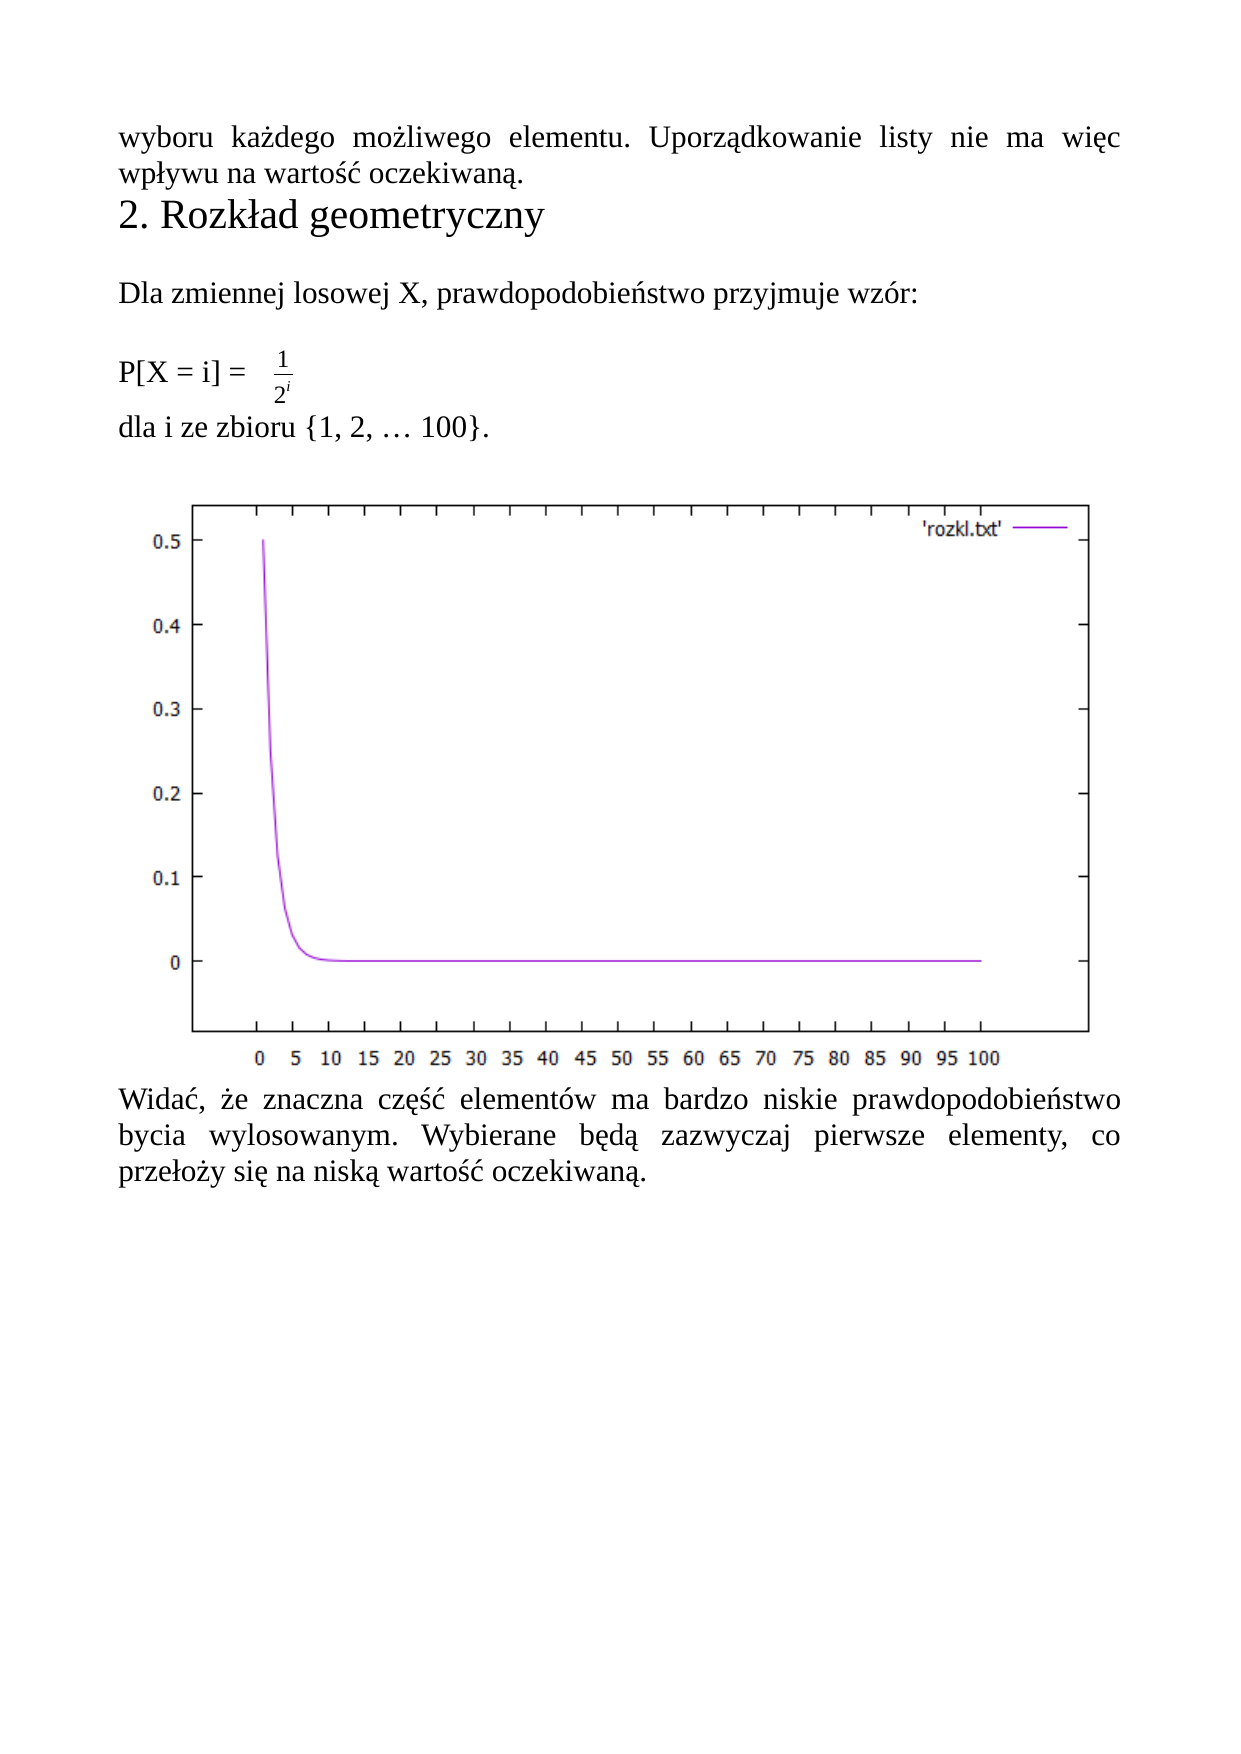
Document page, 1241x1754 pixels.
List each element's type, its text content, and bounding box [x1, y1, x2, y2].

text dla i ze zbioru {1, 2, … 100}. [118, 408, 1122, 444]
text 2. Rozkład geometryczny [118, 190, 1122, 238]
text wyboru każdego możliwego elementu. Uporządkowanie listy nie ma więc wpływu na wartość oczekiwaną. [118, 118, 1122, 190]
text Dla zmiennej losowej X, prawdopodobieństwo przyjmuje wzór: [118, 274, 1122, 310]
text Widać, że znaczna część elementów ma bardzo niskie prawdopodobieństwo bycia wylosowanym. Wybierane będą zazwyczaj pierwsze elementy, co przełoży się na niską wartość oczekiwaną. [118, 480, 1122, 1188]
picture [120, 480, 1121, 1081]
text P[X = i] = [118, 346, 1122, 408]
